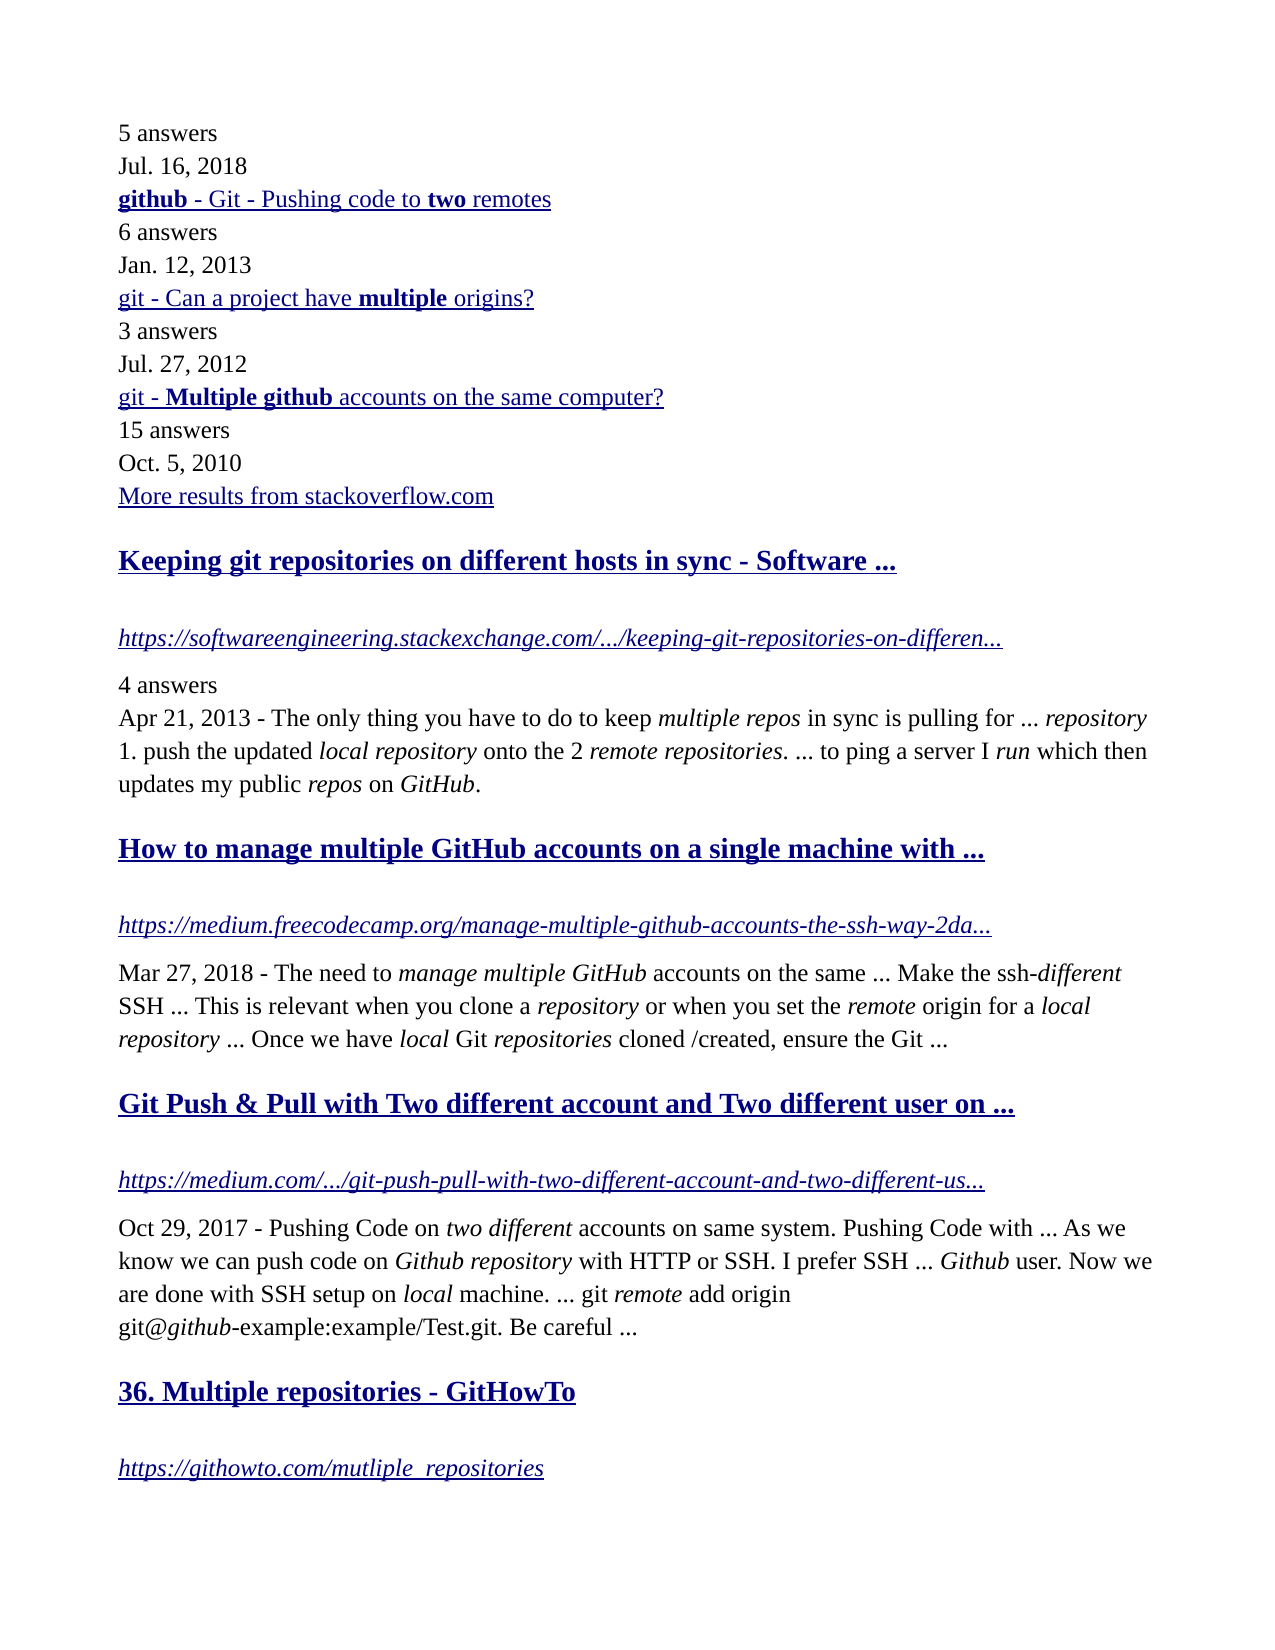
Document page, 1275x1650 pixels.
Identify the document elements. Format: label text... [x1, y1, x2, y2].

text github - Git - Pushing code to two remotes [118, 184, 1157, 213]
text 5 answers [118, 118, 1157, 147]
text Jul. 16, 2018 [118, 151, 1157, 180]
text Jan. 12, 2013 [118, 250, 1157, 279]
text Oct 29, 2017 - Pushing Code on two different accounts on same system. Pushing Code with ... As we know we can push code on Github repository with HTTP or SSH. I prefer SSH ... Github user. Now we are done with SSH setup on local machine. ... git remote add origin git@github-example:example/Test.git. Be careful ... [118, 1213, 1157, 1341]
text 4 answers [118, 670, 1157, 699]
subtitle Keeping git repositories on different hosts in sync - Software ... [118, 543, 1157, 577]
subtitle Git Push & Pull with Two different account and Two different user on ... [118, 1086, 1157, 1120]
text https://githowto.com/mutliple_repositories [118, 1453, 1157, 1482]
text Jul. 27, 2012 [118, 349, 1157, 378]
subtitle 36. Multiple repositories - GitHowTo [118, 1374, 1157, 1408]
text More results from stackoverflow.com [118, 481, 1157, 510]
text https://medium.com/.../git-push-pull-with-two-different-account-and-two-different-us... [118, 1165, 1157, 1194]
text 3 answers [118, 316, 1157, 345]
text git - Multiple github accounts on the same computer? [118, 382, 1157, 411]
text 15 answers [118, 415, 1157, 444]
text https://softwareengineering.stackexchange.com/.../keeping-git-repositories-on-differen... [118, 623, 1157, 651]
text Apr 21, 2013 - The only thing you have to do to keep multiple repos in sync is pulling for ... repository 1. push the updated local repository onto the 2 remote repositories. ... to ping a server I run which then updates my public repos on GitHub. [118, 703, 1157, 798]
subtitle How to manage multiple GitHub accounts on a single machine with ... [118, 831, 1157, 865]
text 6 answers [118, 217, 1157, 246]
text Oct. 5, 2010 [118, 448, 1157, 477]
text git - Can a project have multiple origins? [118, 283, 1157, 312]
text https://medium.freecodecamp.org/manage-multiple-github-accounts-the-ssh-way-2da... [118, 911, 1157, 939]
text Mar 27, 2018 - The need to manage multiple GitHub accounts on the same ... Make the ssh-different SSH ... This is relevant when you clone a repository or when you set the remote origin for a local repository ... Once we have local Git repositories cloned /created, ensure the Git ... [118, 958, 1157, 1053]
